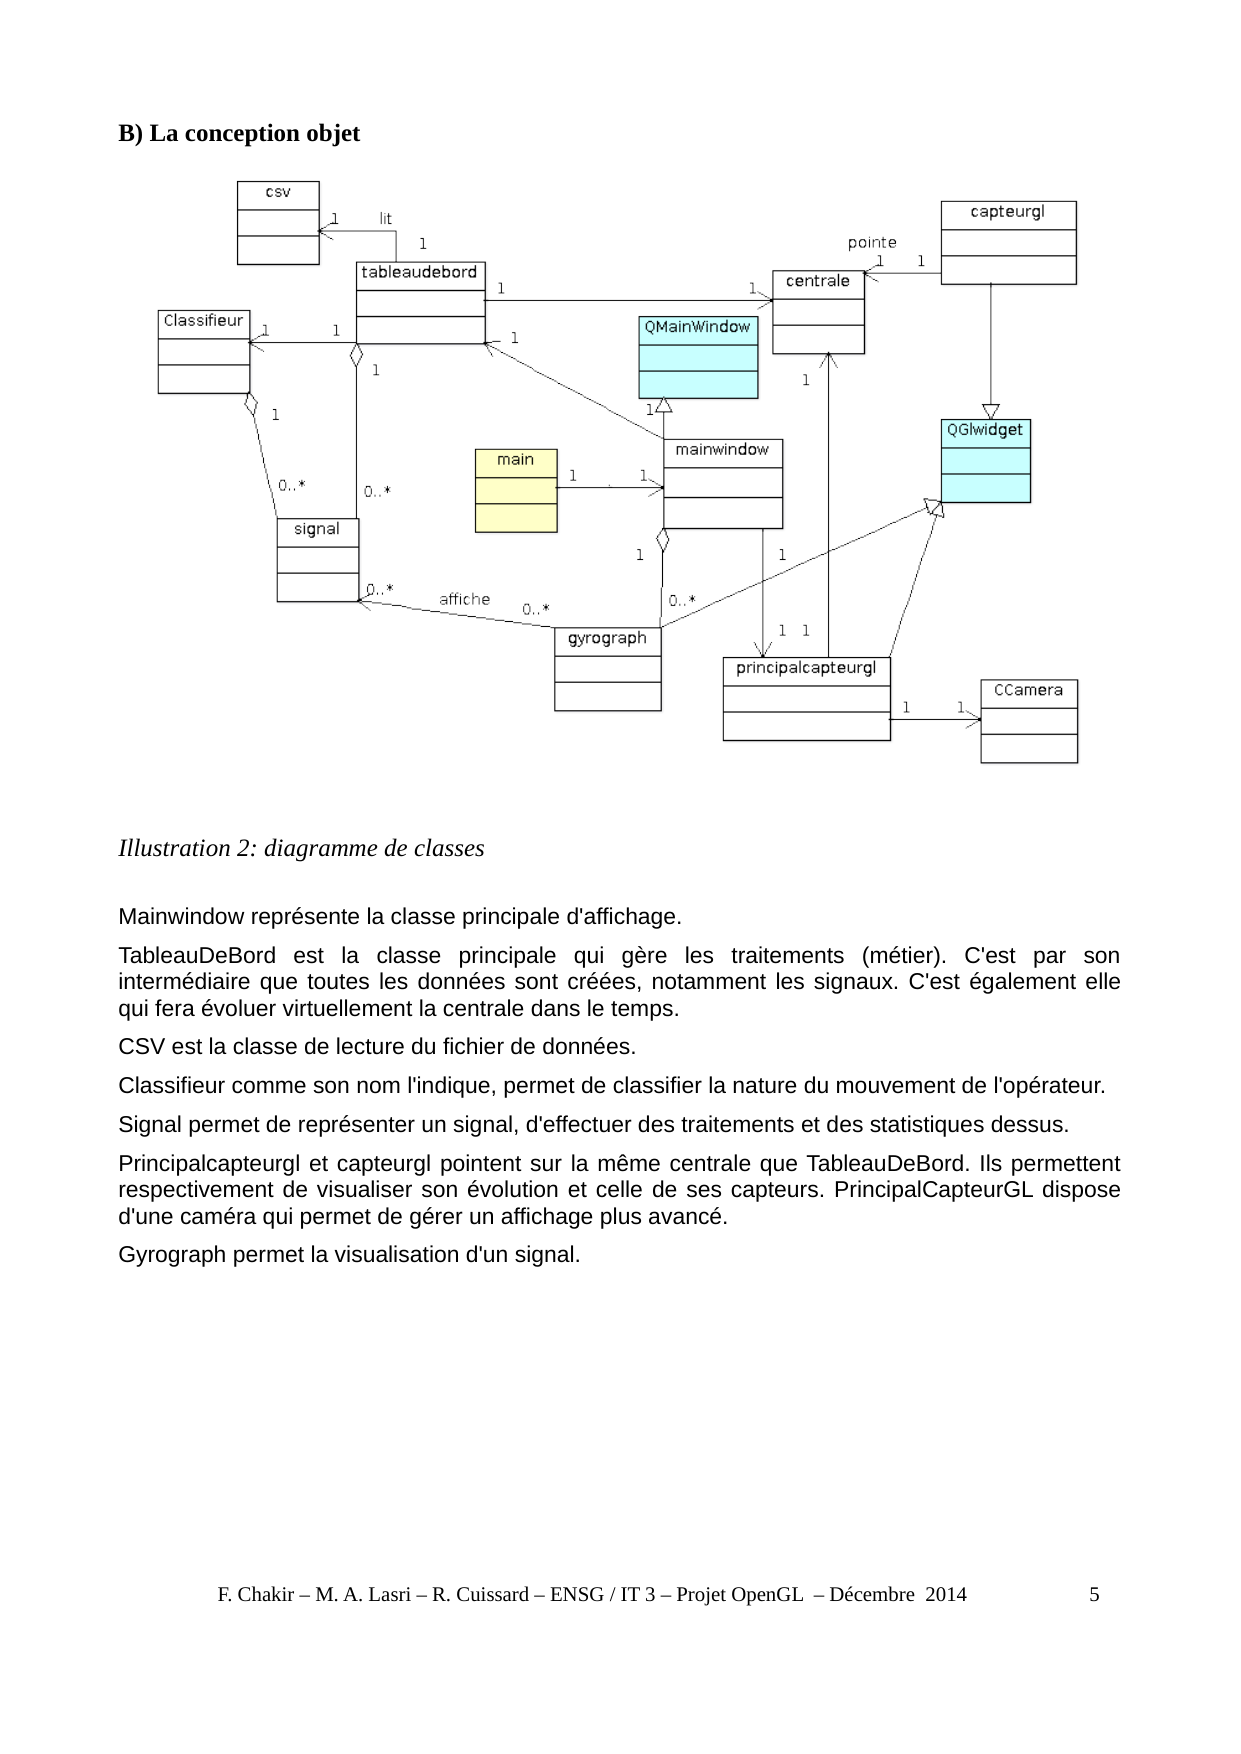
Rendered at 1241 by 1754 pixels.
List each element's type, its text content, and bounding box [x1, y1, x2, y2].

text Gyrograph permet la visualisation d'un signal. [118, 1241, 1122, 1268]
picture [118, 172, 1123, 833]
text Classifieur comme son nom l'indique, permet de classifier la nature du mouvement de l'opérateur. [118, 1072, 1122, 1098]
text B) La conception objet [118, 118, 1122, 147]
text Signal permet de représenter un signal, d'effectuer des traitements et des statistiques dessus. [118, 1111, 1122, 1137]
text TableauDeBord est la classe principale qui gère les traitements (métier). C'est par son intermédiaire que toutes les données sont créées, notamment les signaux. C'est également elle qui fera évoluer virtuellement la centrale dans le temps. [118, 942, 1122, 1021]
text Illustration 2: diagramme de classes [118, 833, 1122, 862]
text CSV est la classe de lecture du fichier de données. [118, 1033, 1122, 1060]
text Mainwindow représente la classe principale d'affichage. [118, 903, 1122, 929]
text Principalcapteurgl et capteurgl pointent sur la même centrale que TableauDeBord. Ils permettent respectivement de visualiser son évolution et celle de ses capteurs. PrincipalCapteurGL dispose d'une caméra qui permet de gérer un affichage plus avancé. [118, 1150, 1122, 1229]
